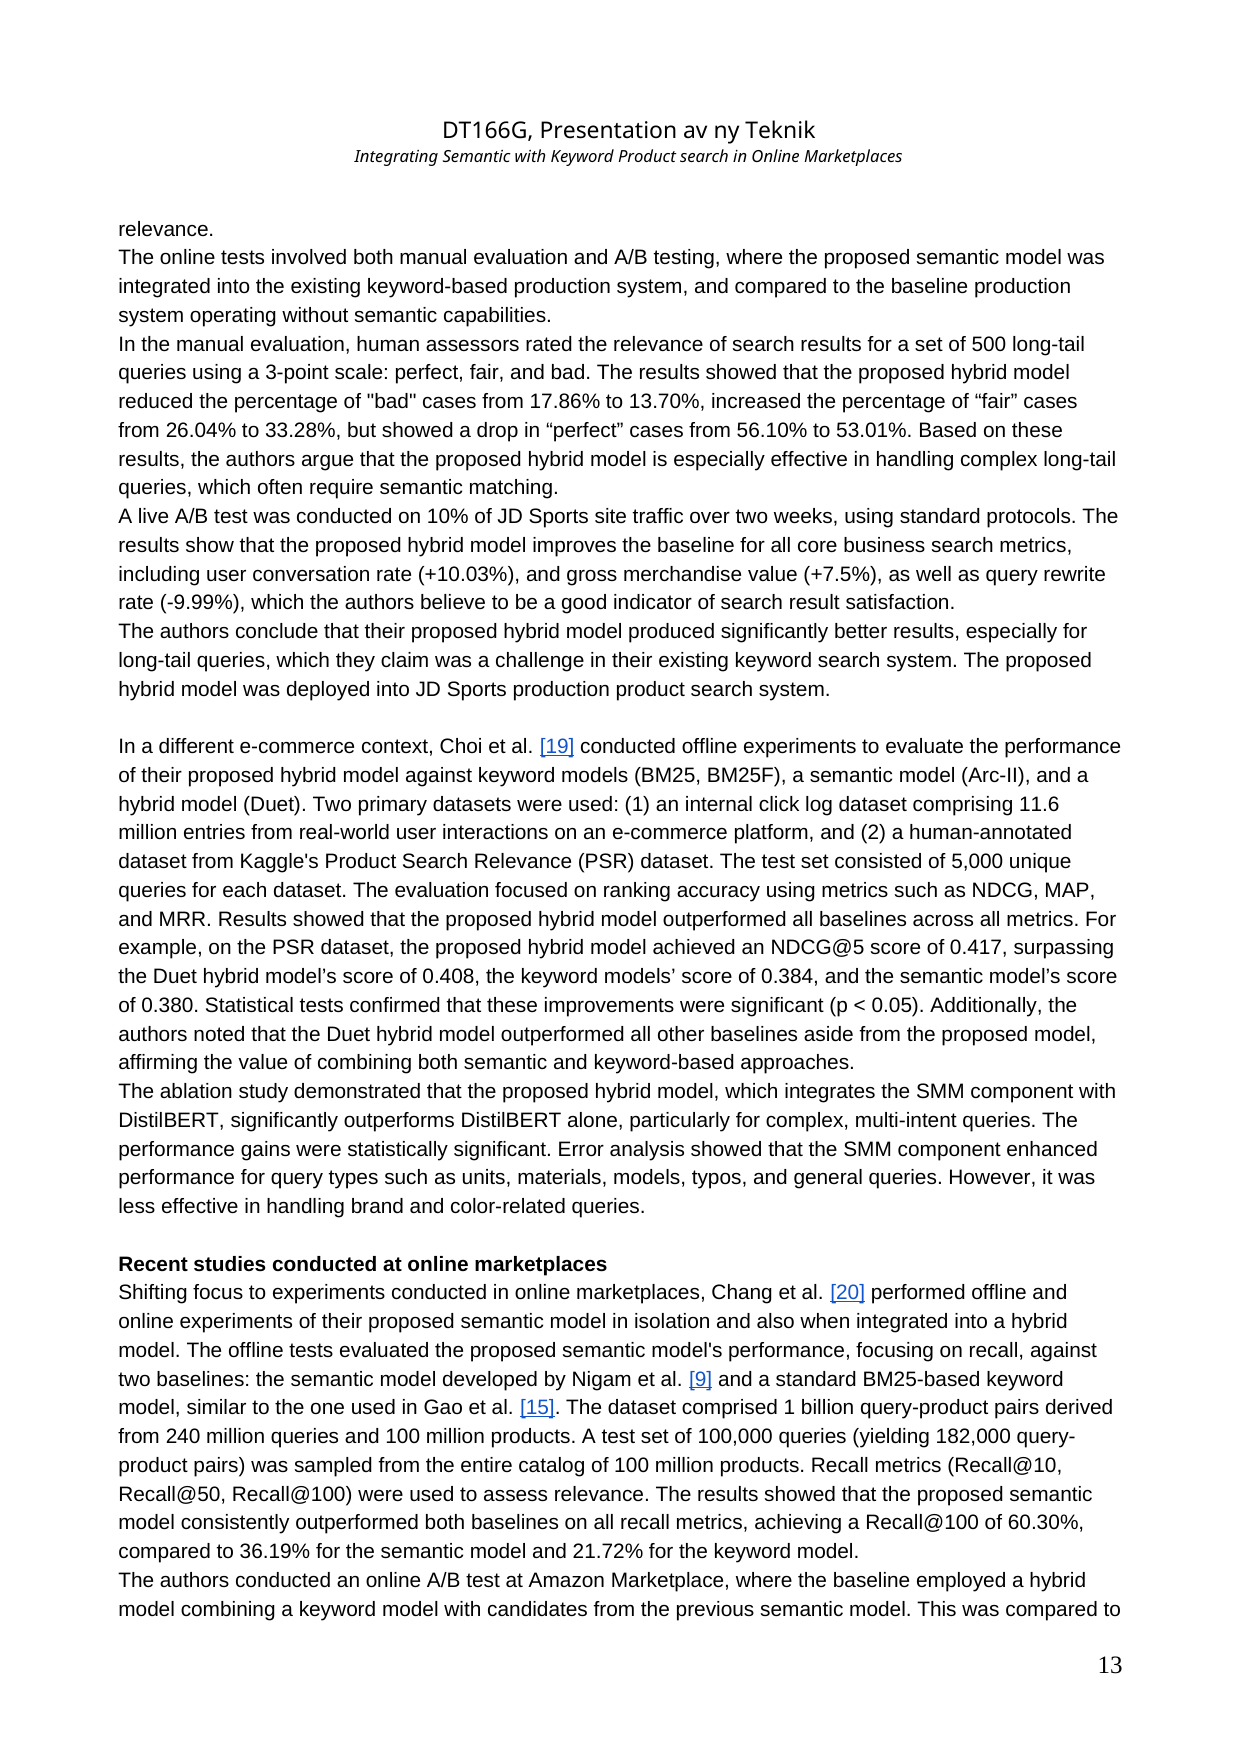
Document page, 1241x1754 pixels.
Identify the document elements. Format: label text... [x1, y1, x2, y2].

text relevance. The online tests involved both manual evaluation and A/B testing, where the proposed semantic model was integrated into the existing keyword-based production system, and compared to the baseline production system operating without semantic capabilities. In the manual evaluation, human assessors rated the relevance of search results for a set of 500 long-tail queries using a 3-point scale: perfect, fair, and bad. The results showed that the proposed hybrid model reduced the percentage of "bad" cases from 17.86% to 13.70%, increased the percentage of “fair” cases from 26.04% to 33.28%, but showed a drop in “perfect” cases from 56.10% to 53.01%. Based on these results, the authors argue that the proposed hybrid model is especially effective in handling complex long-tail queries, which often require semantic matching. A live A/B test was conducted on 10% of JD Sports site traffic over two weeks, using standard protocols. The results show that the proposed hybrid model improves the baseline for all core business search metrics, including user conversation rate (+10.03%), and gross merchandise value (+7.5%), as well as query rewrite rate (-9.99%), which the authors believe to be a good indicator of search result satisfaction. The authors conclude that their proposed hybrid model produced significantly better results, especially for long-tail queries, which they claim was a challenge in their existing keyword search system. The proposed hybrid model was deployed into JD Sports production product search system. [118, 216, 1122, 700]
text Recent studies conducted at online marketplaces Shifting focus to experiments conducted in online marketplaces, Chang et al. [20] performed offline and online experiments of their proposed semantic model in isolation and also when integrated into a hybrid model. The offline tests evaluated the proposed semantic model's performance, focusing on recall, against two baselines: the semantic model developed by Nigam et al. [9] and a standard BM25-based keyword model, similar to the one used in Gao et al. [15]. The dataset comprised 1 billion query-product pairs derived from 240 million queries and 100 million products. A test set of 100,000 queries (yielding 182,000 query-product pairs) was sampled from the entire catalog of 100 million products. Recall metrics (Recall@10, Recall@50, Recall@100) were used to assess relevance. The results showed that the proposed semantic model consistently outperformed both baselines on all recall metrics, achieving a Recall@100 of 60.30%, compared to 36.19% for the semantic model and 21.72% for the keyword model. The authors conducted an online A/B test at Amazon Marketplace, where the baseline employed a hybrid model combining a keyword model with candidates from the previous semantic model. This was compared to [118, 1251, 1122, 1620]
text In a different e-commerce context, Choi et al. [19] conducted offline experiments to evaluate the performance of their proposed hybrid model against keyword models (BM25, BM25F), a semantic model (Arc-II), and a hybrid model (Duet). Two primary datasets were used: (1) an internal click log dataset comprising 11.6 million entries from real-world user interactions on an e-commerce platform, and (2) a human-annotated dataset from Kaggle's Product Search Relevance (PSR) dataset. The test set consisted of 5,000 unique queries for each dataset. The evaluation focused on ranking accuracy using metrics such as NDCG, MAP, and MRR. Results showed that the proposed hybrid model outperformed all baselines across all metrics. For example, on the PSR dataset, the proposed hybrid model achieved an NDCG@5 score of 0.417, surpassing the Duet hybrid model’s score of 0.408, the keyword models’ score of 0.384, and the semantic model’s score of 0.380. Statistical tests confirmed that these improvements were significant (p < 0.05). Additionally, the authors noted that the Duet hybrid model outperformed all other baselines aside from the proposed model, affirming the value of combining both semantic and keyword-based approaches. The ablation study demonstrated that the proposed hybrid model, which integrates the SMM component with DistilBERT, significantly outperforms DistilBERT alone, particularly for complex, multi-intent queries. The performance gains were statistically significant. Error analysis showed that the SMM component enhanced performance for query types such as units, materials, models, typos, and general queries. However, it was less effective in handling brand and color-related queries. [118, 734, 1122, 1218]
